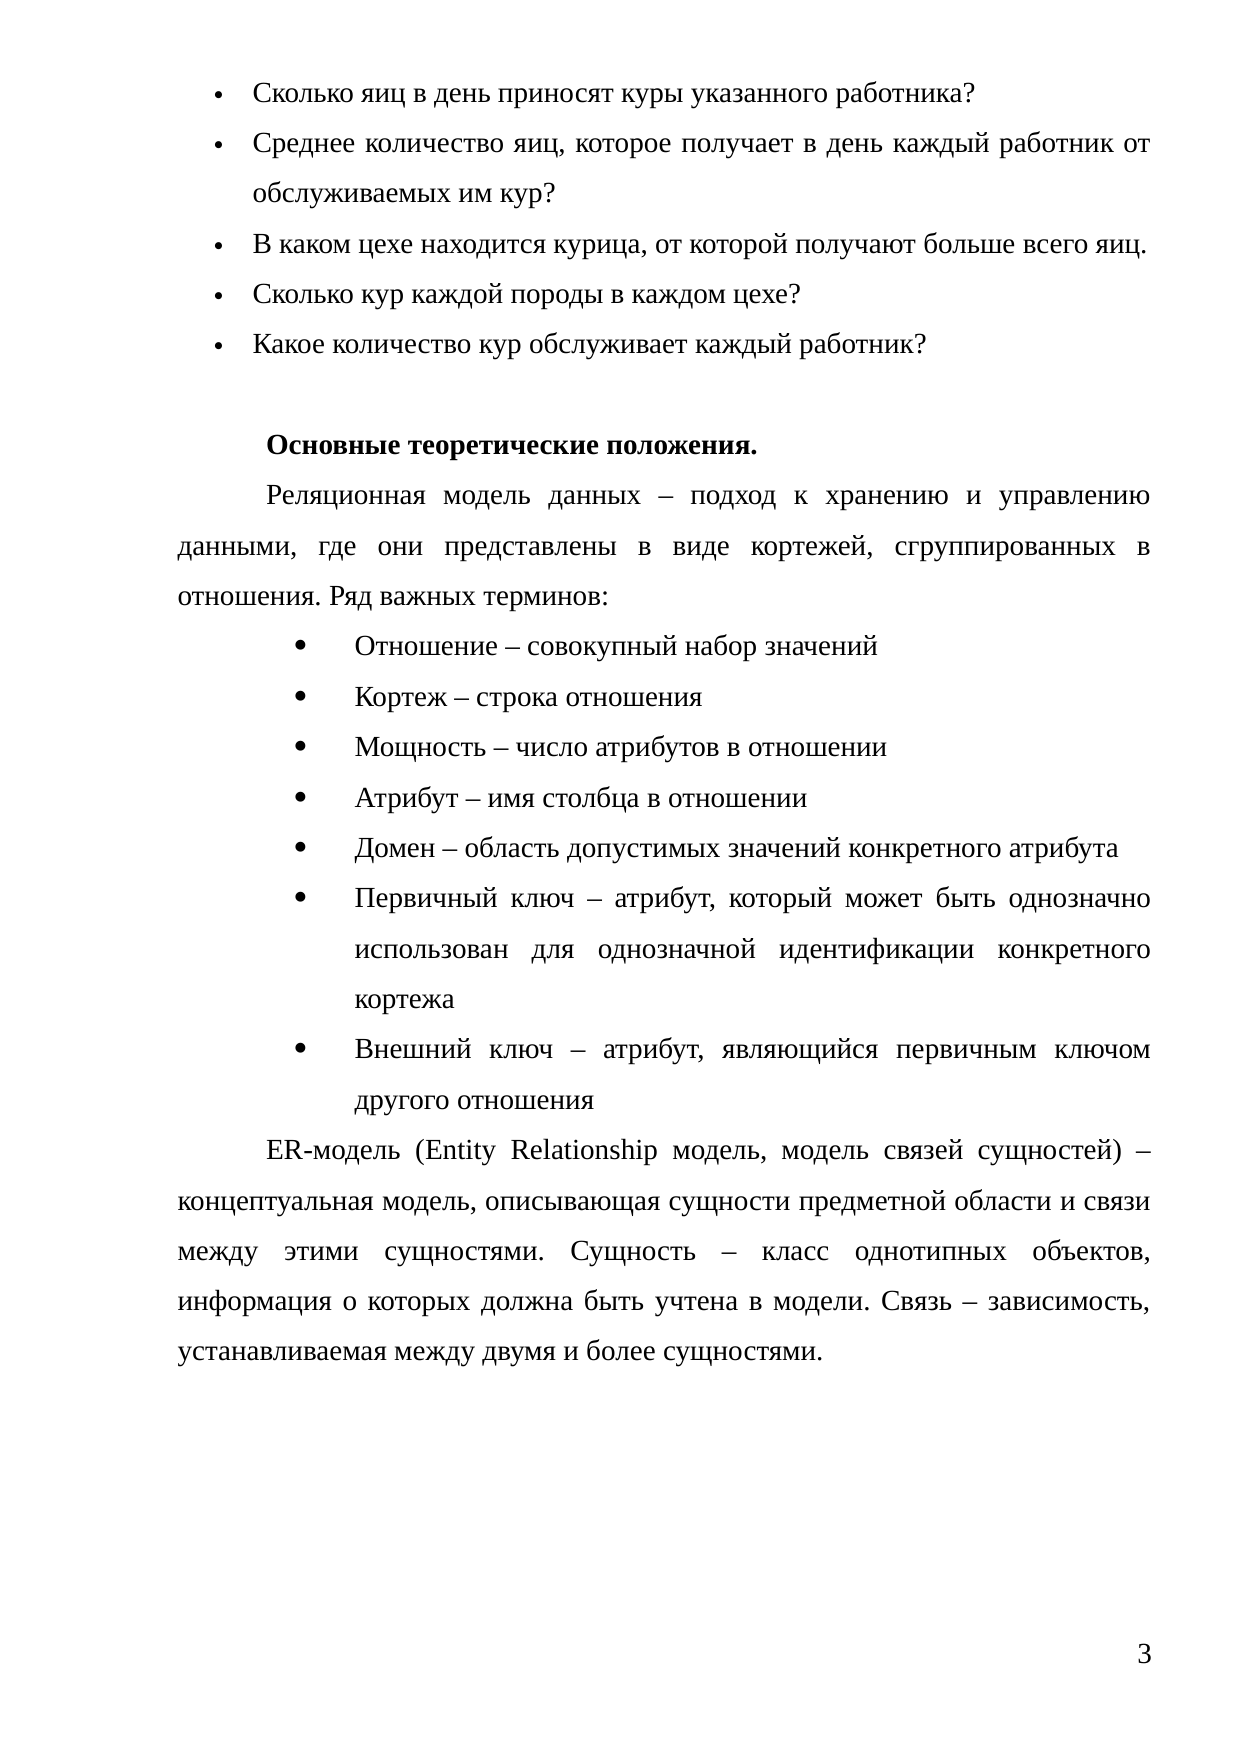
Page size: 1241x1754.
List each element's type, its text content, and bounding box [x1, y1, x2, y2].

subtitle Основные теоретические положения. [177, 427, 1152, 461]
list Сколько кур каждой породы в каждом цехе? [215, 276, 1152, 310]
list Внешний ключ – атрибут, являющийся первичным ключом другого отношения [295, 1032, 1152, 1116]
list Отношение – совокупный набор значений [295, 628, 1152, 662]
list Сколько яиц в день приносят куры указанного работника? [215, 75, 1152, 108]
list Домен – область допустимых значений конкретного атрибута [295, 830, 1152, 864]
text ER-модель (Entity Relationship модель, модель связей сущностей) – концептуальная модель, описывающая сущности предметной области и связи между этими сущностями. Сущность – класс однотипных объектов, информация о которых должна быть учтена в модели. Связь – зависимость, устанавливаемая между двумя и более сущностями. [177, 1132, 1152, 1367]
list Кортеж – строка отношения [295, 679, 1152, 712]
list Атрибут – имя столбца в отношении [295, 780, 1152, 813]
list Первичный ключ – атрибут, который может быть однозначно использован для однозначной идентификации конкретного кортежа [295, 881, 1152, 1015]
list Какое количество кур обслуживает каждый работник? [215, 327, 1152, 360]
list Среднее количество яиц, которое получает в день каждый работник от обслуживаемых им кур? [215, 125, 1152, 209]
list В каком цехе находится курица, от которой получают больше всего яиц. [215, 226, 1152, 259]
text Реляционная модель данных – подход к хранению и управлению данными, где они представлены в виде кортежей, сгруппированных в отношения. Ряд важных терминов: [177, 477, 1152, 612]
list Мощность – число атрибутов в отношении [295, 729, 1152, 763]
